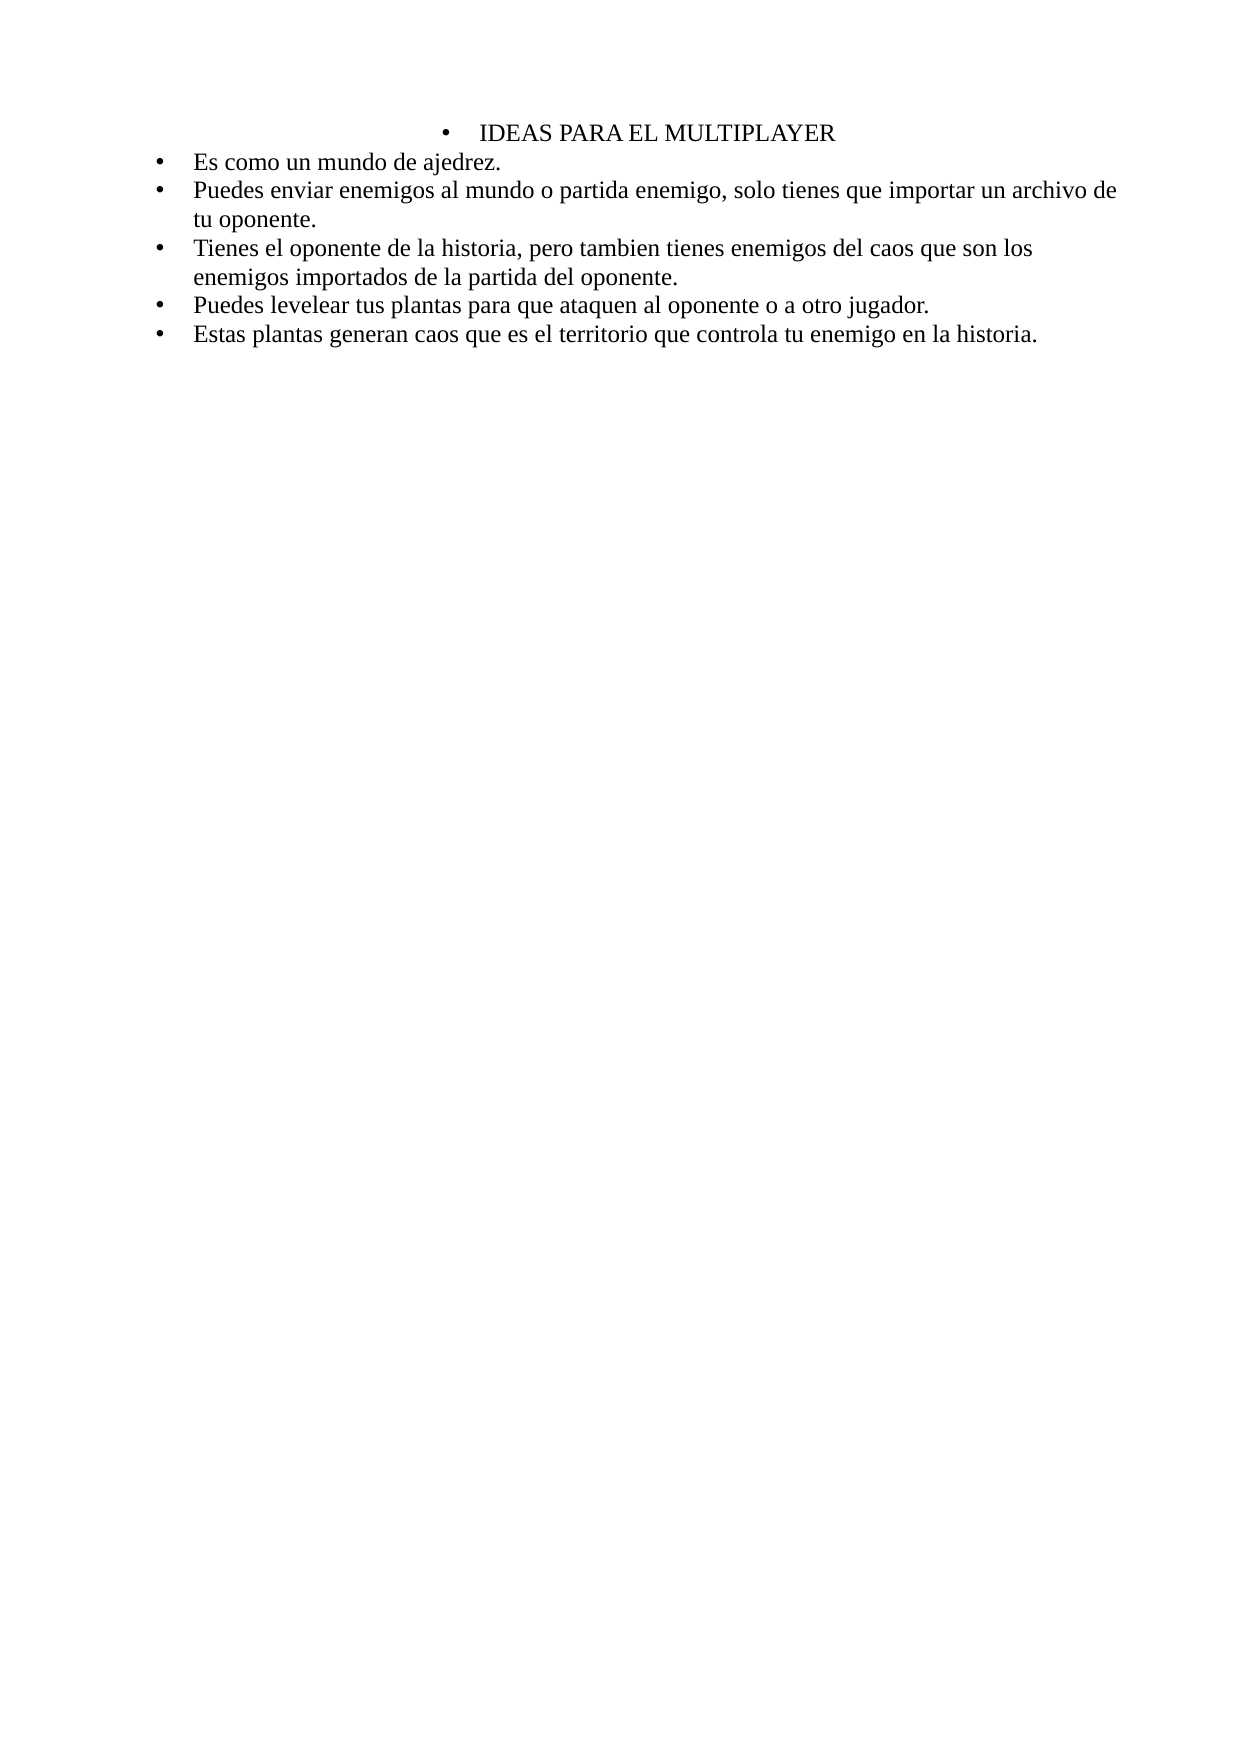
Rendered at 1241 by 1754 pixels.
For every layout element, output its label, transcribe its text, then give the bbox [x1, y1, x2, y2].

list Puedes levelear tus plantas para que ataquen al oponente o a otro jugador. [156, 291, 1122, 319]
list Estas plantas generan caos que es el territorio que controla tu enemigo en la historia. [156, 319, 1122, 348]
list Tienes el oponente de la historia, pero tambien tienes enemigos del caos que son los enemigos importados de la partida del oponente. [156, 233, 1122, 291]
list Puedes enviar enemigos al mundo o partida enemigo, solo tienes que importar un archivo de tu oponente. [156, 176, 1122, 233]
list IDEAS PARA EL MULTIPLAYER [156, 118, 1122, 147]
list Es como un mundo de ajedrez. [156, 147, 1122, 176]
